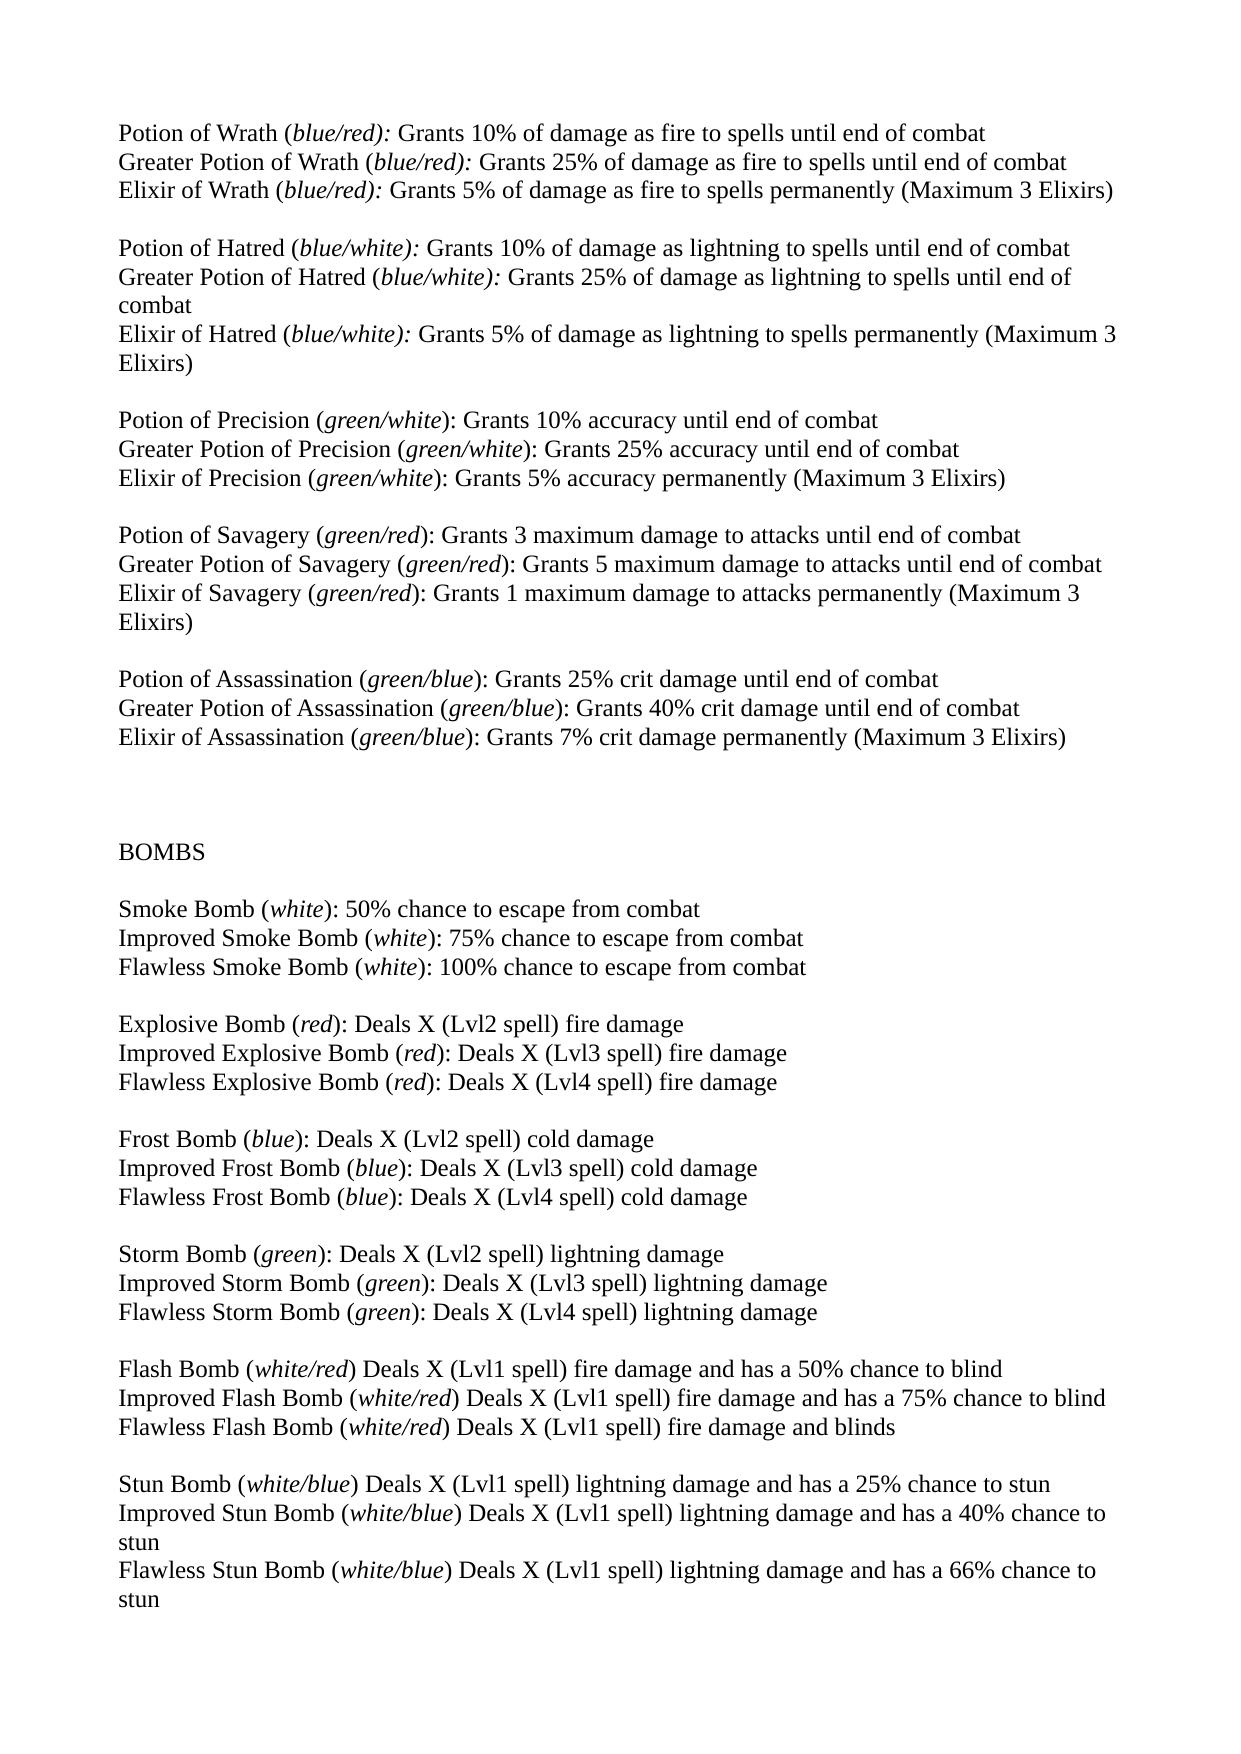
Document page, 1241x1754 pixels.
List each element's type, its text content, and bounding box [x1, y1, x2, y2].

text Elixir of Hatred (blue/white): Grants 5% of damage as lightning to spells permanently (Maximum 3 Elixirs) [118, 319, 1122, 377]
text Improved Storm Bomb (green): Deals X (Lvl3 spell) lightning damage [118, 1268, 1122, 1297]
text Elixir of Precision (green/white): Grants 5% accuracy permanently (Maximum 3 Elixirs) [118, 463, 1122, 492]
text Greater Potion of Hatred (blue/white): Grants 25% of damage as lightning to spells until end of combat [118, 262, 1122, 319]
text Greater Potion of Wrath (blue/red): Grants 25% of damage as fire to spells until end of combat [118, 147, 1122, 176]
text Smoke Bomb (white): 50% chance to escape from combat [118, 894, 1122, 923]
text Potion of Hatred (blue/white): Grants 10% of damage as lightning to spells until end of combat [118, 233, 1122, 262]
text Flawless Explosive Bomb (red): Deals X (Lvl4 spell) fire damage [118, 1067, 1122, 1096]
text Flawless Stun Bomb (white/blue) Deals X (Lvl1 spell) lightning damage and has a 66% chance to stun [118, 1556, 1122, 1613]
text Greater Potion of Savagery (green/red): Grants 5 maximum damage to attacks until end of combat [118, 549, 1122, 578]
text Flawless Frost Bomb (blue): Deals X (Lvl4 spell) cold damage [118, 1182, 1122, 1211]
text Storm Bomb (green): Deals X (Lvl2 spell) lightning damage [118, 1239, 1122, 1268]
text Flawless Storm Bomb (green): Deals X (Lvl4 spell) lightning damage [118, 1297, 1122, 1326]
text Potion of Wrath (blue/red): Grants 10% of damage as fire to spells until end of combat [118, 118, 1122, 147]
text Improved Explosive Bomb (red): Deals X (Lvl3 spell) fire damage [118, 1038, 1122, 1067]
text Stun Bomb (white/blue) Deals X (Lvl1 spell) lightning damage and has a 25% chance to stun [118, 1469, 1122, 1498]
text Improved Smoke Bomb (white): 75% chance to escape from combat [118, 923, 1122, 952]
text Greater Potion of Assassination (green/blue): Grants 40% crit damage until end of combat [118, 693, 1122, 722]
text Elixir of Assassination (green/blue): Grants 7% crit damage permanently (Maximum 3 Elixirs) [118, 722, 1122, 751]
text Flawless Smoke Bomb (white): 100% chance to escape from combat [118, 952, 1122, 981]
text Potion of Savagery (green/red): Grants 3 maximum damage to attacks until end of combat [118, 521, 1122, 549]
text Potion of Assassination (green/blue): Grants 25% crit damage until end of combat [118, 664, 1122, 693]
text Frost Bomb (blue): Deals X (Lvl2 spell) cold damage [118, 1124, 1122, 1153]
text Elixir of Wrath (blue/red): Grants 5% of damage as fire to spells permanently (Maximum 3 Elixirs) [118, 176, 1122, 204]
text Improved Stun Bomb (white/blue) Deals X (Lvl1 spell) lightning damage and has a 40% chance to stun [118, 1498, 1122, 1556]
text BOMBS [118, 837, 1122, 866]
text Explosive Bomb (red): Deals X (Lvl2 spell) fire damage [118, 1009, 1122, 1038]
text Flash Bomb (white/red) Deals X (Lvl1 spell) fire damage and has a 50% chance to blind [118, 1354, 1122, 1383]
text Improved Flash Bomb (white/red) Deals X (Lvl1 spell) fire damage and has a 75% chance to blind [118, 1383, 1122, 1412]
text Improved Frost Bomb (blue): Deals X (Lvl3 spell) cold damage [118, 1153, 1122, 1182]
text Flawless Flash Bomb (white/red) Deals X (Lvl1 spell) fire damage and blinds [118, 1412, 1122, 1441]
text Potion of Precision (green/white): Grants 10% accuracy until end of combat [118, 406, 1122, 434]
text Greater Potion of Precision (green/white): Grants 25% accuracy until end of combat [118, 434, 1122, 463]
text Elixir of Savagery (green/red): Grants 1 maximum damage to attacks permanently (Maximum 3 Elixirs) [118, 578, 1122, 636]
